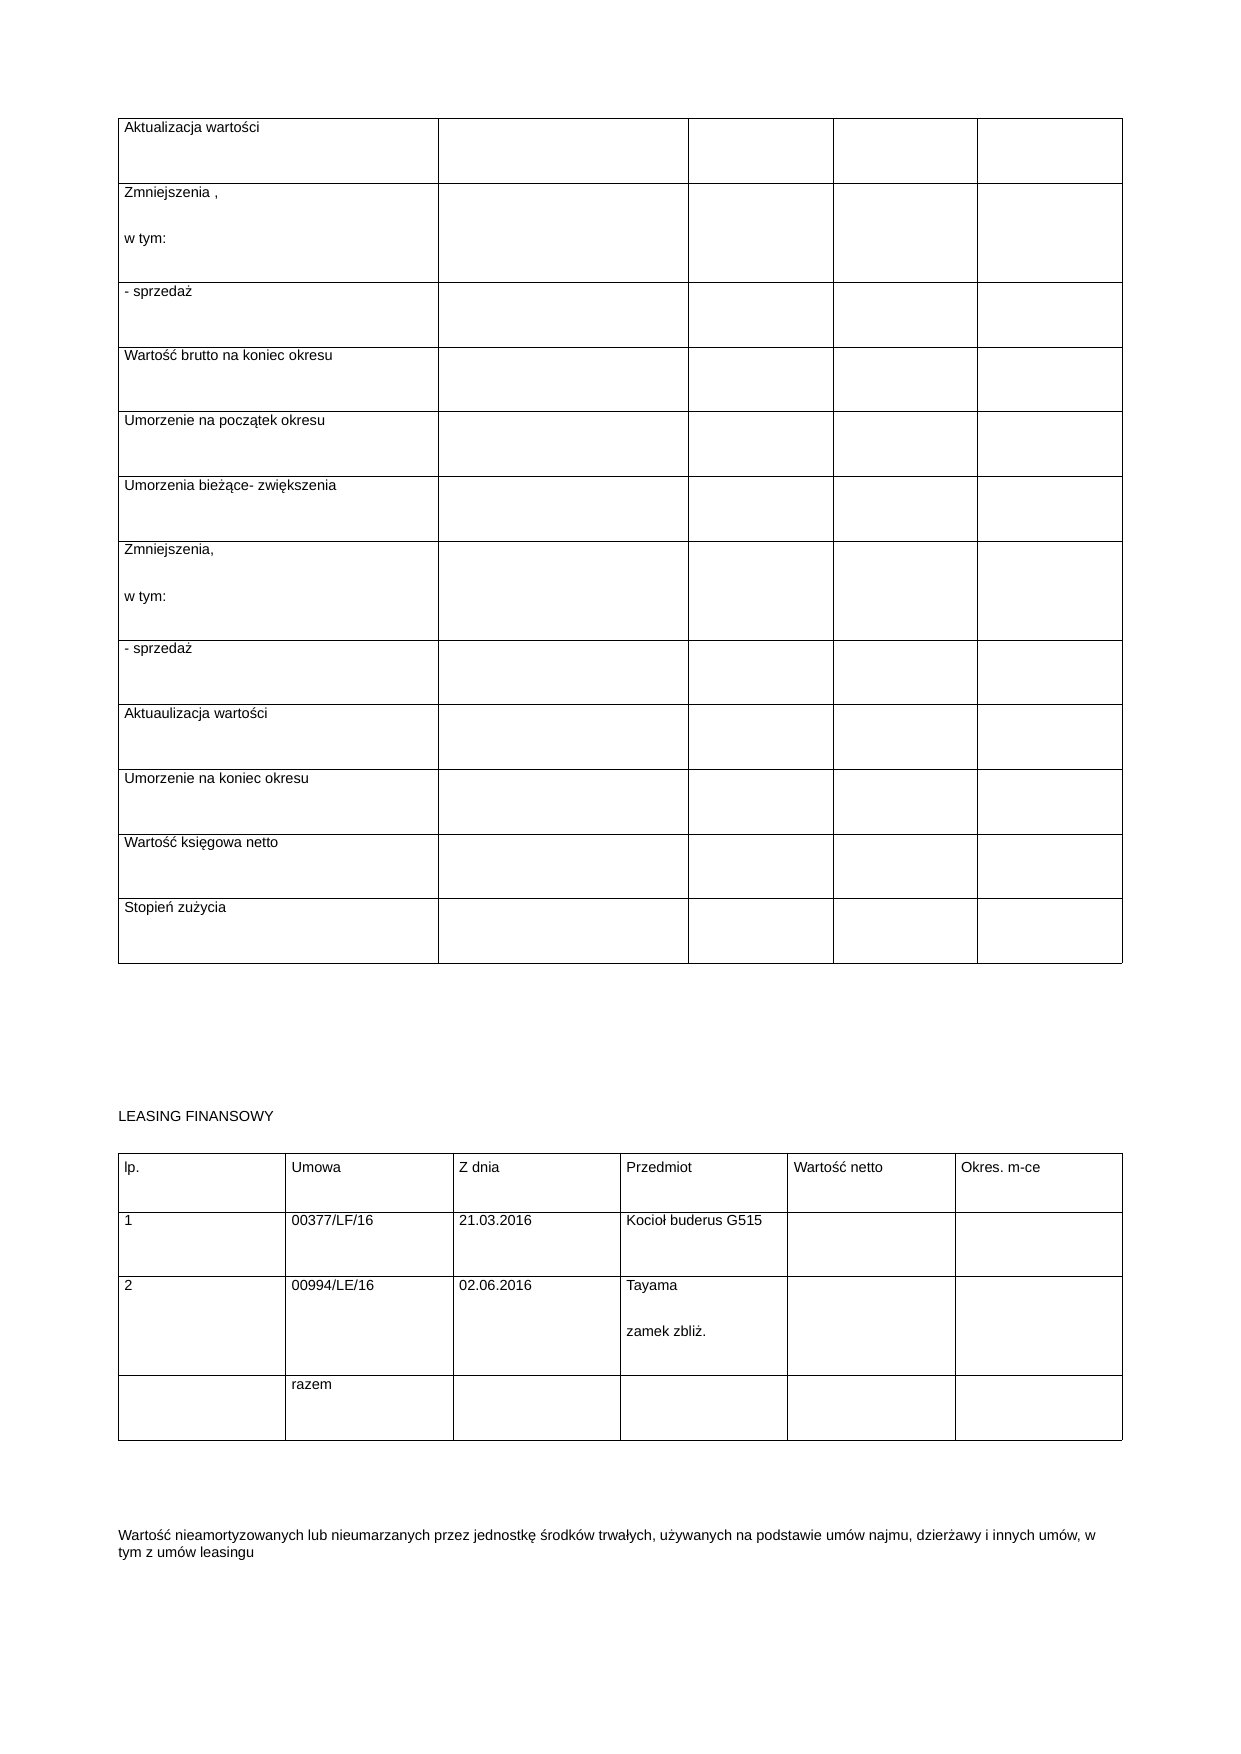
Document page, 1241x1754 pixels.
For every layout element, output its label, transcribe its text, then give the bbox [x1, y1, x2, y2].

table_cell - sprzedaż [119, 283, 438, 346]
table_cell [689, 641, 833, 704]
table_cell razem [286, 1376, 453, 1440]
table_cell - sprzedaż [119, 641, 438, 704]
table_cell [689, 835, 833, 898]
table_cell [956, 1277, 1122, 1375]
table_cell 2 [119, 1277, 285, 1375]
table_cell [834, 542, 977, 639]
table_cell 00377/LF/16 [286, 1213, 453, 1276]
table_cell [834, 348, 977, 411]
table_cell [834, 641, 977, 704]
table_cell [689, 184, 833, 282]
table_cell [689, 412, 833, 476]
table_cell Zmniejszenia , w tym: [119, 184, 438, 282]
table_cell [978, 641, 1122, 704]
table_cell [978, 770, 1122, 833]
table_cell [439, 705, 688, 769]
table_cell [689, 477, 833, 541]
table_cell [439, 412, 688, 476]
table_cell [439, 641, 688, 704]
table_cell [834, 283, 977, 346]
table_cell [788, 1376, 955, 1440]
table_cell [956, 1213, 1122, 1276]
table_cell Umorzenie na początek okresu [119, 412, 438, 476]
table_cell [978, 835, 1122, 898]
table_cell [978, 184, 1122, 282]
table_header Wartość netto [788, 1154, 955, 1211]
table_cell [689, 283, 833, 346]
table_cell [834, 705, 977, 769]
table_cell 21.03.2016 [454, 1213, 620, 1276]
table_cell [439, 184, 688, 282]
table_cell Aktuaulizacja wartości [119, 705, 438, 769]
table_cell [834, 477, 977, 541]
table_cell [788, 1213, 955, 1276]
table_cell [956, 1376, 1122, 1440]
text LEASING FINANSOWY [118, 1107, 1122, 1124]
table_cell [439, 348, 688, 411]
table_cell [689, 348, 833, 411]
table_cell [834, 412, 977, 476]
table_cell [689, 119, 833, 183]
table_cell [834, 899, 977, 963]
table_cell [978, 348, 1122, 411]
table_cell Umorzenia bieżące- zwiększenia [119, 477, 438, 541]
table_cell [439, 899, 688, 963]
table_cell [454, 1376, 620, 1440]
table_cell Aktualizacja wartości [119, 119, 438, 183]
table_cell [978, 542, 1122, 639]
table_cell [788, 1277, 955, 1375]
table_cell [689, 542, 833, 639]
table_header lp. [119, 1154, 285, 1211]
table_cell Umorzenie na koniec okresu [119, 770, 438, 833]
table_cell [978, 705, 1122, 769]
text Wartość nieamortyzowanych lub nieumarzanych przez jednostkę środków trwałych, używanych na podstawie umów najmu, dzierżawy i innych umów, w tym z umów leasingu [118, 1526, 1122, 1560]
table_header Umowa [286, 1154, 453, 1211]
table_cell [439, 542, 688, 639]
table_cell Wartość księgowa netto [119, 835, 438, 898]
table_cell Tayama zamek zbliż. [621, 1277, 787, 1375]
table_cell Kocioł buderus G515 [621, 1213, 787, 1276]
table_cell Stopień zużycia [119, 899, 438, 963]
table_header Okres. m-ce [956, 1154, 1122, 1211]
table_cell [834, 184, 977, 282]
table_cell 02.06.2016 [454, 1277, 620, 1375]
table_header Przedmiot [621, 1154, 787, 1211]
table_cell [978, 477, 1122, 541]
table_cell [689, 770, 833, 833]
table_cell [978, 412, 1122, 476]
table_cell [978, 283, 1122, 346]
table_cell [689, 705, 833, 769]
table_header Z dnia [454, 1154, 620, 1211]
table_cell [689, 899, 833, 963]
table_cell Zmniejszenia, w tym: [119, 542, 438, 639]
table_cell [439, 770, 688, 833]
table_cell [439, 477, 688, 541]
table_cell [439, 283, 688, 346]
table_cell 00994/LE/16 [286, 1277, 453, 1375]
table_cell [978, 119, 1122, 183]
table_cell [834, 835, 977, 898]
table_cell [834, 770, 977, 833]
table_cell [978, 899, 1122, 963]
table_cell [834, 119, 977, 183]
table_cell [439, 119, 688, 183]
table_cell [119, 1376, 285, 1440]
table_cell Wartość brutto na koniec okresu [119, 348, 438, 411]
table_cell [621, 1376, 787, 1440]
table_cell [439, 835, 688, 898]
table_cell 1 [119, 1213, 285, 1276]
